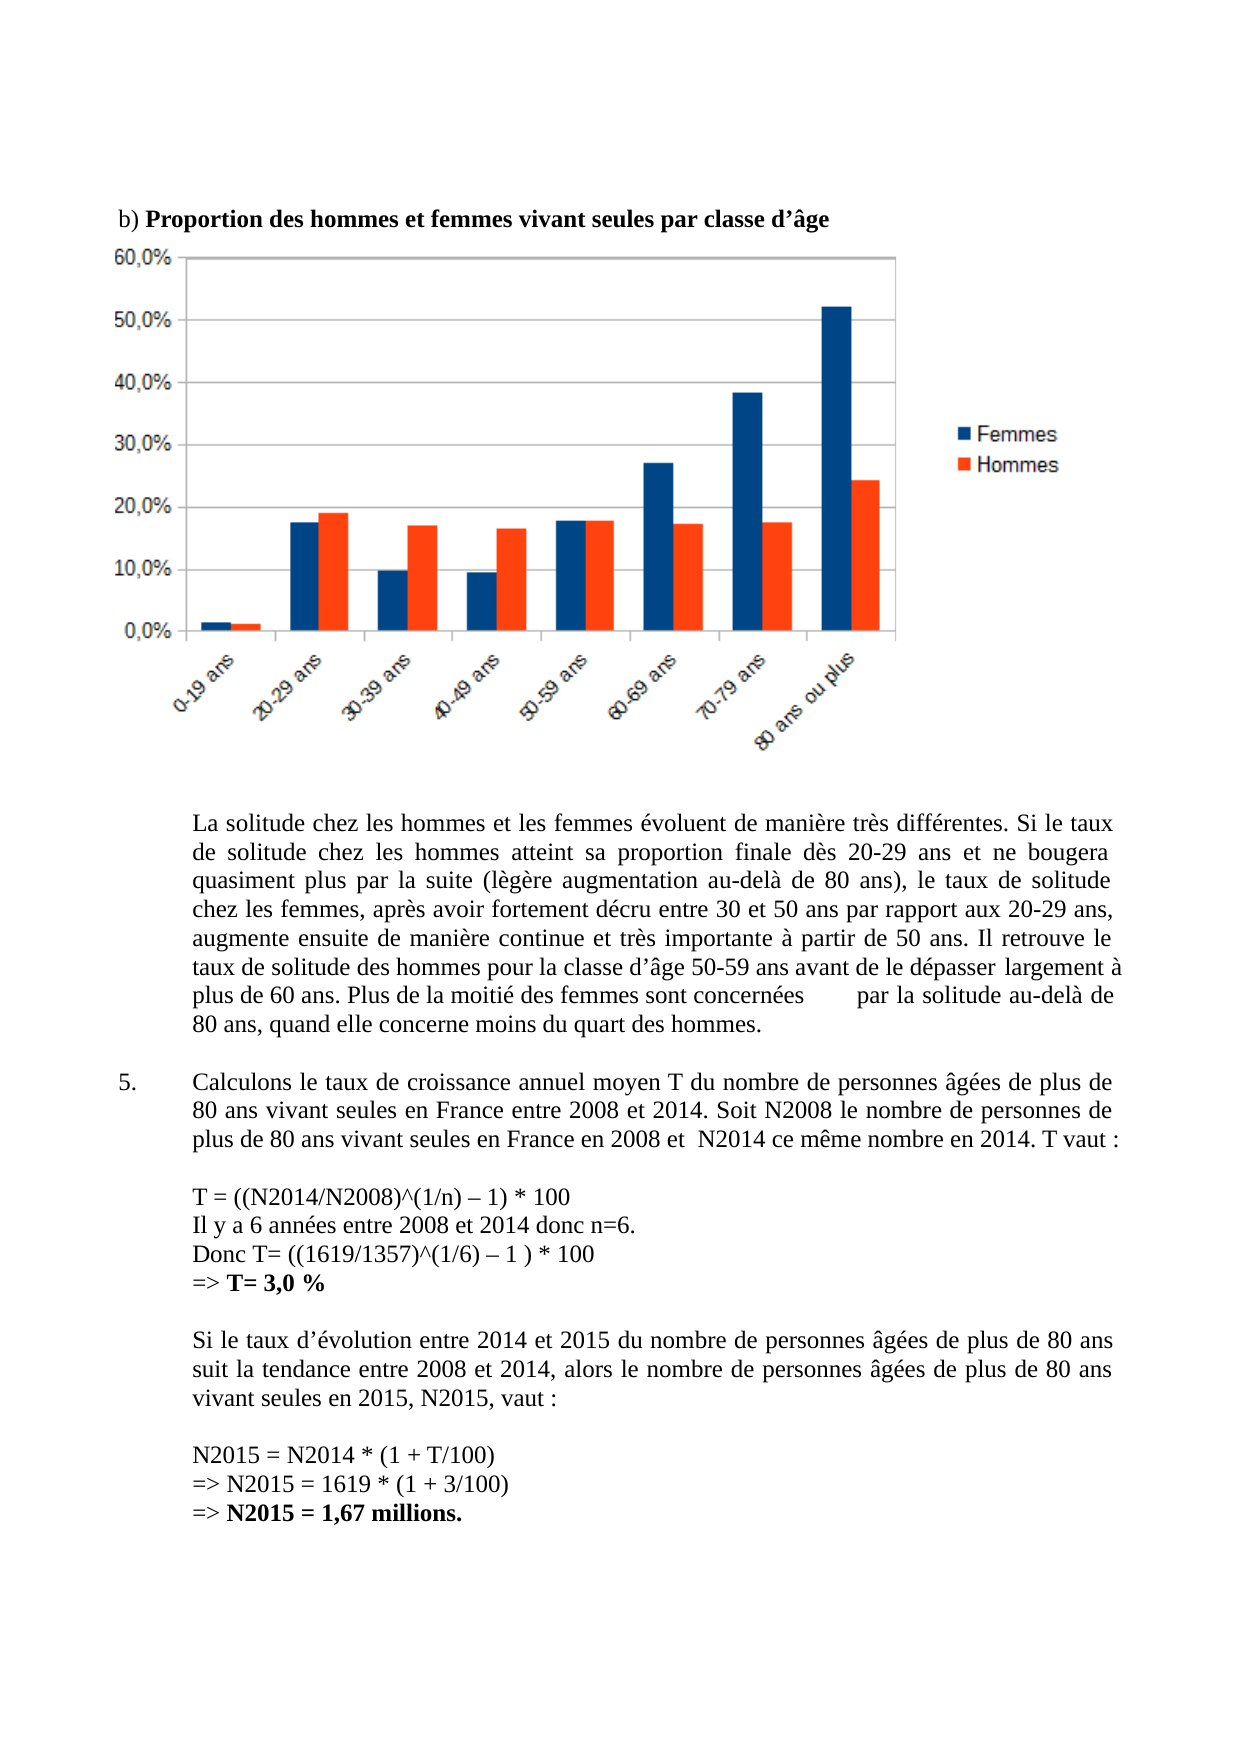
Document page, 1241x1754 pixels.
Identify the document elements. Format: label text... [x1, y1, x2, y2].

picture [952, 416, 1067, 482]
text b) Proportion des hommes et femmes vivant seules par classe d’âge [118, 204, 1122, 233]
text Si le taux d’évolution entre 2014 et 2015 du nombre de personnes âgées de plus de 80 ans suit la tendance entre 2008 et 2014, alors le nombre de personnes âgées de plus de 80 ans vivant seules en 2015, N2015, vaut : [118, 1326, 1122, 1412]
picture [115, 246, 897, 757]
text Il y a 6 années entre 2008 et 2014 donc n=6. [118, 1211, 1122, 1239]
text 5. Calculons le taux de croissance annuel moyen T du nombre de personnes âgées de plus de 80 ans vivant seules en France entre 2008 et 2014. Soit N2008 le nombre de personnes de plus de 80 ans vivant seules en France en 2008 et N2014 ce même nombre en 2014. T vaut : [118, 1067, 1122, 1153]
text La solitude chez les hommes et les femmes évoluent de manière très différentes. Si le taux de solitude chez les hommes atteint sa proportion finale dès 20-29 ans et ne bougera quasiment plus par la suite (lègère augmentation au-delà de 80 ans), le taux de solitude chez les femmes, après avoir fortement décru entre 30 et 50 ans par rapport aux 20-29 ans, augmente ensuite de manière continue et très importante à partir de 50 ans. Il retrouve le taux de solitude des hommes pour la classe d’âge 50-59 ans avant de le dépasser largement à plus de 60 ans. Plus de la moitié des femmes sont concernées par la solitude au-delà de 80 ans, quand elle concerne moins du quart des hommes. [118, 808, 1122, 1038]
text T = ((N2014/N2008)^(1/n) – 1) * 100 [118, 1182, 1122, 1211]
text Donc T= ((1619/1357)^(1/6) – 1 ) * 100 [118, 1239, 1122, 1268]
text N2015 = N2014 * (1 + T/100) [118, 1441, 1122, 1469]
text => T= 3,0 % [118, 1268, 1122, 1297]
text => N2015 = 1,67 millions. [118, 1498, 1122, 1527]
text => N2015 = 1619 * (1 + 3/100) [118, 1469, 1122, 1498]
